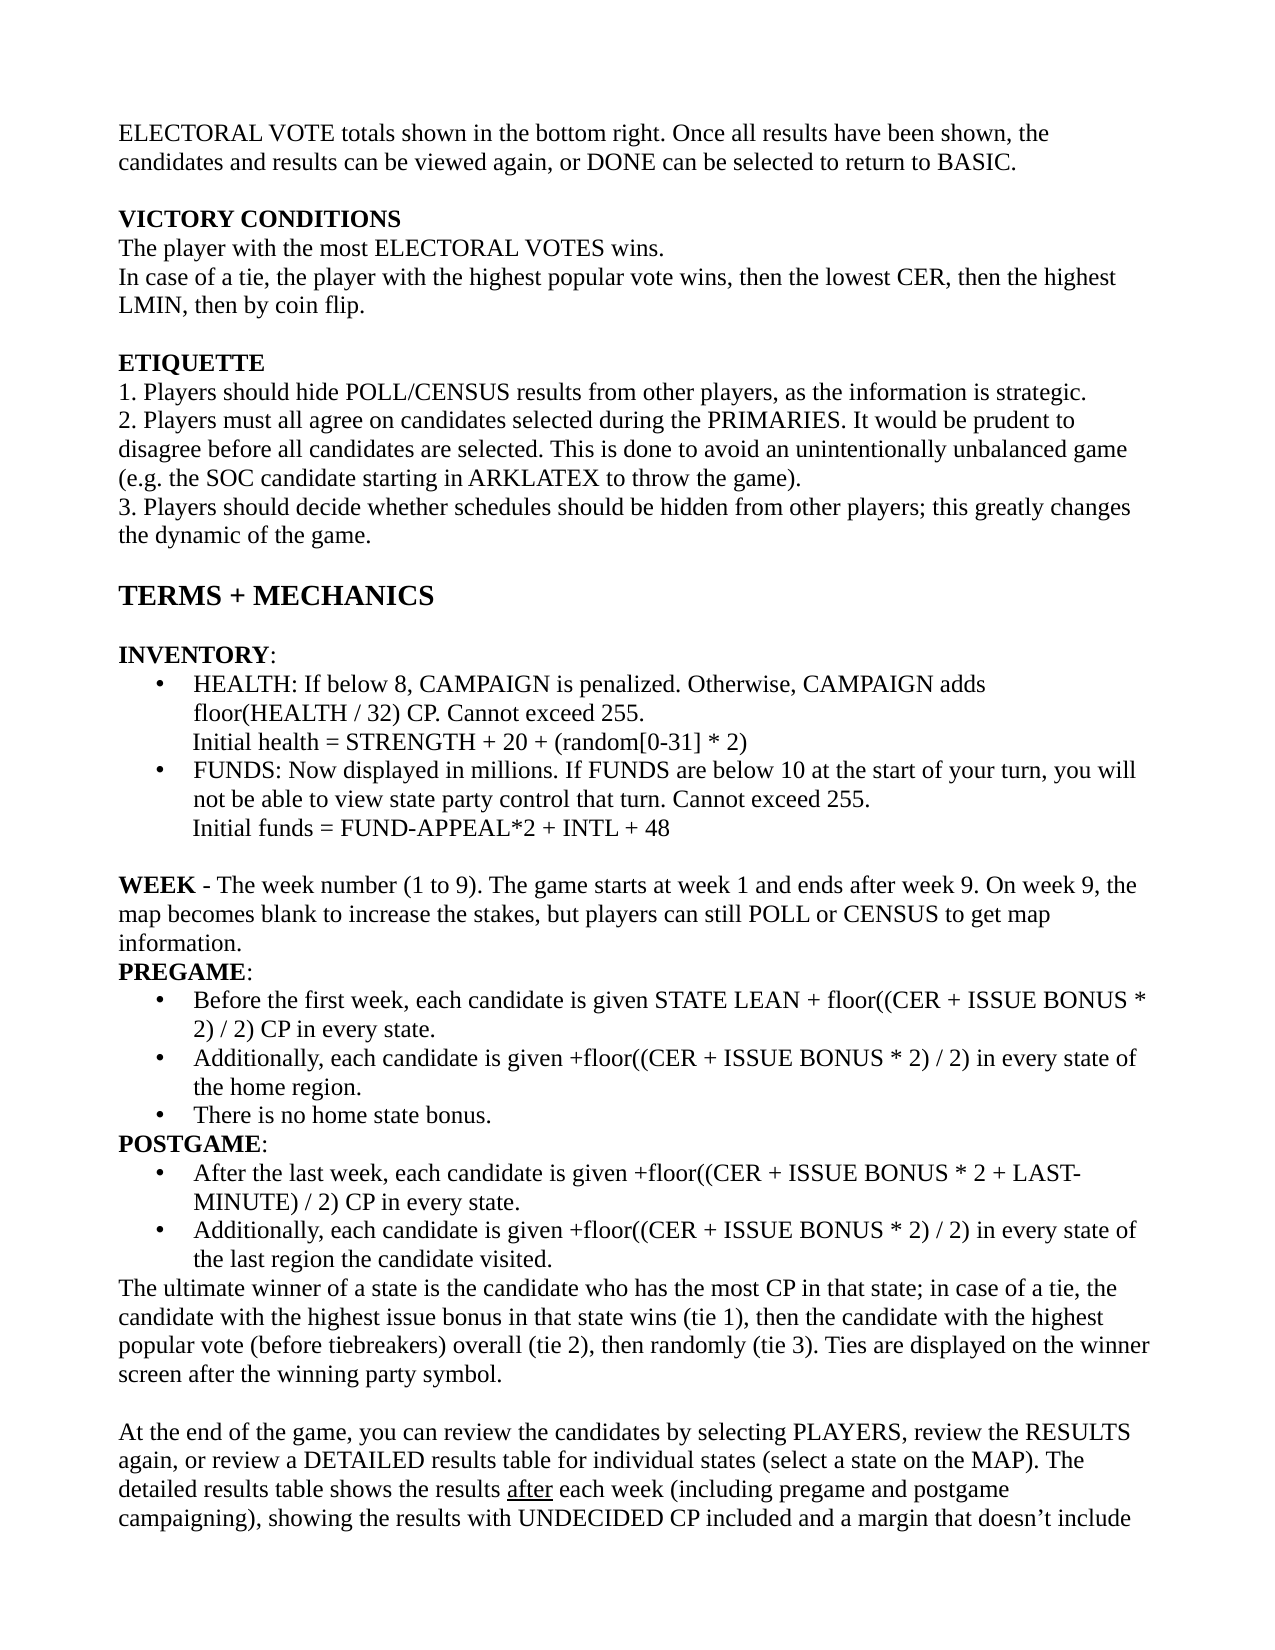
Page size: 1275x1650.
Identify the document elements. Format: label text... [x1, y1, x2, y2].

text 3. Players should decide whether schedules should be hidden from other players; this greatly changes the dynamic of the game. [118, 492, 1157, 549]
text Initial health = STRENGTH + 20 + (random[0-31] * 2) [118, 727, 1157, 755]
text VICTORY CONDITIONS [118, 204, 1157, 233]
list After the last week, each candidate is given +floor((CER + ISSUE BONUS * 2 + LAST-MINUTE) / 2) CP in every state. [156, 1158, 1157, 1215]
text At the end of the game, you can review the candidates by selecting PLAYERS, review the RESULTS again, or review a DETAILED results table for individual states (select a state on the MAP). The detailed results table shows the results after each week (including pregame and postgame campaigning), showing the results with UNDECIDED CP included and a margin that doesn’t include [118, 1417, 1157, 1532]
list HEALTH: If below 8, CAMPAIGN is penalized. Otherwise, CAMPAIGN adds floor(HEALTH / 32) CP. Cannot exceed 255. [156, 669, 1157, 727]
text TERMS + MECHANICS [118, 578, 1157, 612]
text ELECTORAL VOTE totals shown in the bottom right. Once all results have been shown, the candidates and results can be viewed again, or DONE can be selected to return to BASIC. [118, 118, 1157, 176]
text 1. Players should hide POLL/CENSUS results from other players, as the information is strategic. [118, 377, 1157, 406]
list Before the first week, each candidate is given STATE LEAN + floor((CER + ISSUE BONUS * 2) / 2) CP in every state. [156, 985, 1157, 1043]
text ETIQUETTE [118, 348, 1157, 377]
text PREGAME: [118, 957, 1157, 985]
text INVENTORY: [118, 640, 1157, 669]
text The player with the most ELECTORAL VOTES wins. [118, 233, 1157, 262]
text WEEK - The week number (1 to 9). The game starts at week 1 and ends after week 9. On week 9, the map becomes blank to increase the stakes, but players can still POLL or CENSUS to get map information. [118, 870, 1157, 957]
list Additionally, each candidate is given +floor((CER + ISSUE BONUS * 2) / 2) in every state of the home region. [156, 1043, 1157, 1100]
list FUNDS: Now displayed in millions. If FUNDS are below 10 at the start of your turn, you will not be able to view state party control that turn. Cannot exceed 255. [156, 755, 1157, 813]
text POSTGAME: [118, 1129, 1157, 1158]
text 2. Players must all agree on candidates selected during the PRIMARIES. It would be prudent to disagree before all candidates are selected. This is done to avoid an unintentionally unbalanced game (e.g. the SOC candidate starting in ARKLATEX to throw the game). [118, 406, 1157, 492]
list Additionally, each candidate is given +floor((CER + ISSUE BONUS * 2) / 2) in every state of the last region the candidate visited. [156, 1215, 1157, 1273]
text In case of a tie, the player with the highest popular vote wins, then the lowest CER, then the highest LMIN, then by coin flip. [118, 262, 1157, 319]
text Initial funds = FUND-APPEAL*2 + INTL + 48 [118, 813, 1157, 842]
list There is no home state bonus. [156, 1100, 1157, 1129]
text The ultimate winner of a state is the candidate who has the most CP in that state; in case of a tie, the candidate with the highest issue bonus in that state wins (tie 1), then the candidate with the highest popular vote (before tiebreakers) overall (tie 2), then randomly (tie 3). Ties are displayed on the winner screen after the winning party symbol. [118, 1273, 1157, 1388]
